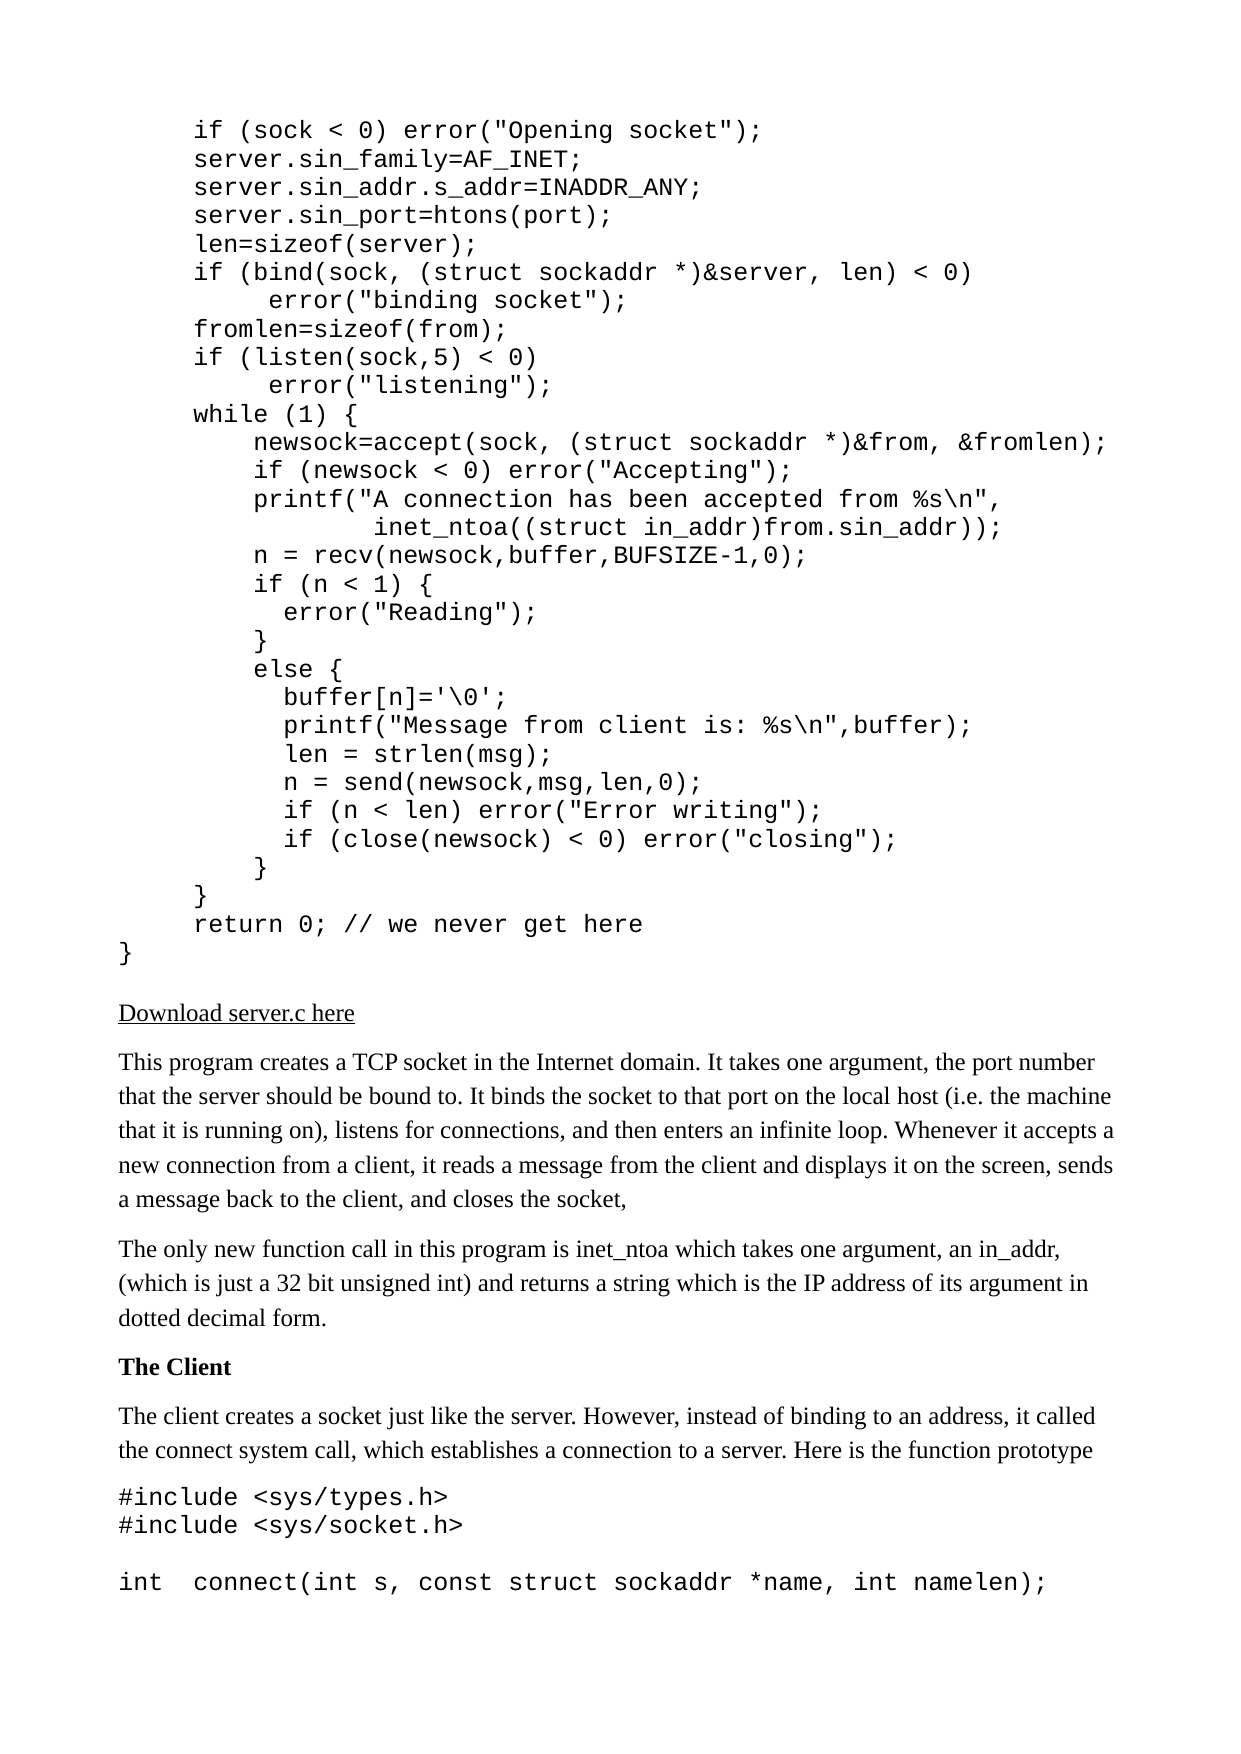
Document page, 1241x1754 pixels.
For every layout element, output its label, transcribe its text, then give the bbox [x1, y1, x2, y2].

text fromlen=sizeof(from); [118, 316, 1122, 345]
text } [118, 883, 1122, 911]
text The client creates a socket just like the server. However, instead of binding to an address, it called the connect system call, which establishes a connection to a server. Here is the function prototype [118, 1401, 1122, 1464]
text Download server.c here [118, 998, 1122, 1026]
text return 0; // we never get here [118, 911, 1122, 940]
text len = strlen(msg); [118, 741, 1122, 770]
text n = send(newsock,msg,len,0); [118, 770, 1122, 798]
text error("binding socket"); [118, 288, 1122, 316]
text if (newsock < 0) error("Accepting"); [118, 458, 1122, 486]
text if (sock < 0) error("Opening socket"); [118, 118, 1122, 146]
text } [118, 628, 1122, 656]
text printf("Message from client is: %s\n",buffer); [118, 713, 1122, 741]
text #include <sys/types.h> [118, 1484, 1122, 1513]
text printf("A connection has been accepted from %s\n", [118, 486, 1122, 515]
text server.sin_family=AF_INET; [118, 146, 1122, 175]
text if (bind(sock, (struct sockaddr *)&server, len) < 0) [118, 260, 1122, 288]
text } [118, 855, 1122, 883]
text server.sin_port=htons(port); [118, 203, 1122, 231]
text error("listening"); [118, 373, 1122, 401]
text if (close(newsock) < 0) error("closing"); [118, 826, 1122, 855]
text } [118, 940, 1122, 968]
text len=sizeof(server); [118, 231, 1122, 260]
text This program creates a TCP socket in the Internet domain. It takes one argument, the port number that the server should be bound to. It binds the socket to that port on the local host (i.e. the machine that it is running on), listens for connections, and then enters an infinite loop. Whenever it accepts a new connection from a client, it reads a message from the client and displays it on the screen, sends a message back to the client, and closes the socket, [118, 1047, 1122, 1213]
text server.sin_addr.s_addr=INADDR_ANY; [118, 175, 1122, 203]
text if (n < 1) { [118, 571, 1122, 600]
text newsock=accept(sock, (struct sockaddr *)&from, &fromlen); [118, 430, 1122, 458]
text while (1) { [118, 401, 1122, 430]
text if (listen(sock,5) < 0) [118, 345, 1122, 373]
text int connect(int s, const struct sockaddr *name, int namelen); [118, 1569, 1122, 1598]
text if (n < len) error("Error writing"); [118, 798, 1122, 826]
text error("Reading"); [118, 600, 1122, 628]
text else { [118, 656, 1122, 685]
text The only new function call in this program is inet_ntoa which takes one argument, an in_addr, (which is just a 32 bit unsigned int) and returns a string which is the IP address of its argument in dotted decimal form. [118, 1234, 1122, 1331]
text The Client [118, 1352, 1122, 1380]
text inet_ntoa((struct in_addr)from.sin_addr)); [118, 515, 1122, 543]
text n = recv(newsock,buffer,BUFSIZE-1,0); [118, 543, 1122, 571]
text #include <sys/socket.h> [118, 1513, 1122, 1541]
text buffer[n]='\0'; [118, 685, 1122, 713]
